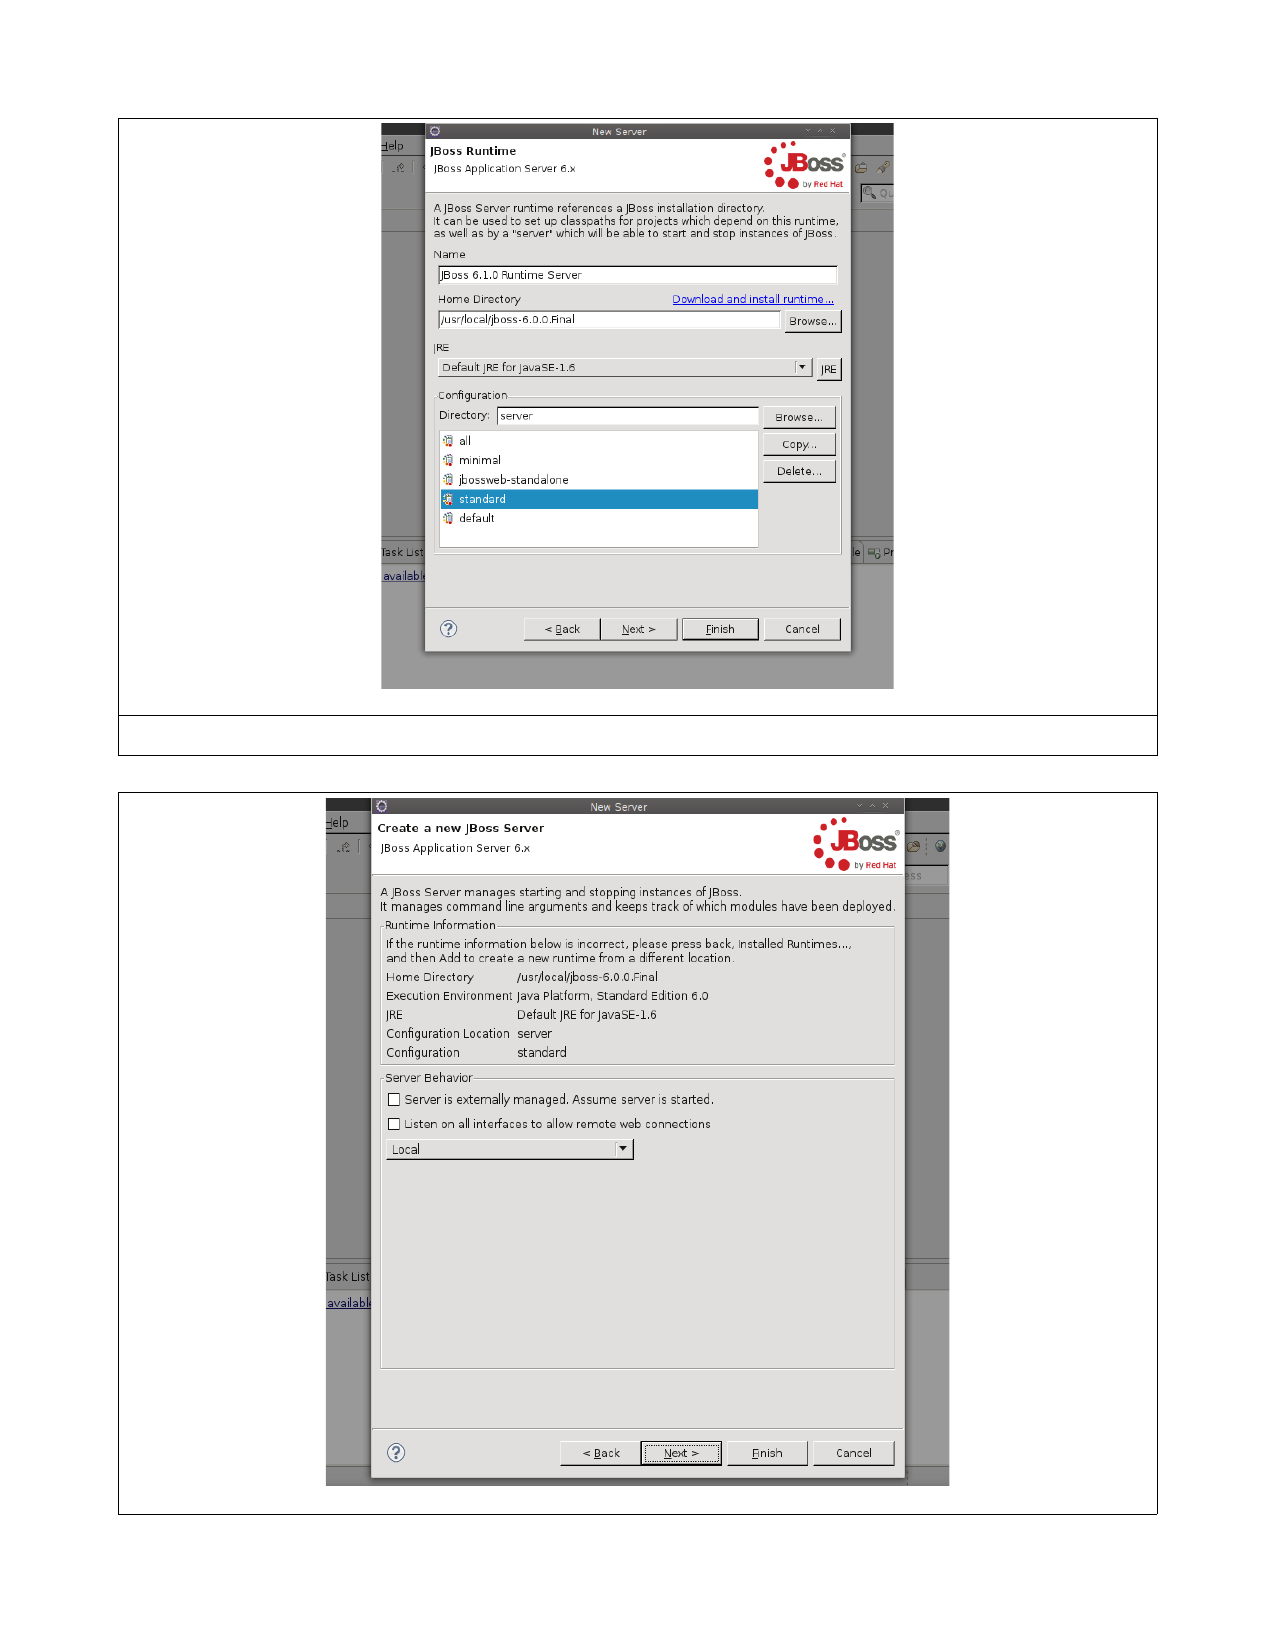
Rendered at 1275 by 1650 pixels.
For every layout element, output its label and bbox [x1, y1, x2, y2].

table_header [119, 793, 1157, 1514]
table_cell [119, 716, 1157, 755]
picture [381, 123, 894, 689]
picture [325, 798, 950, 1486]
table_cell [119, 119, 1157, 715]
